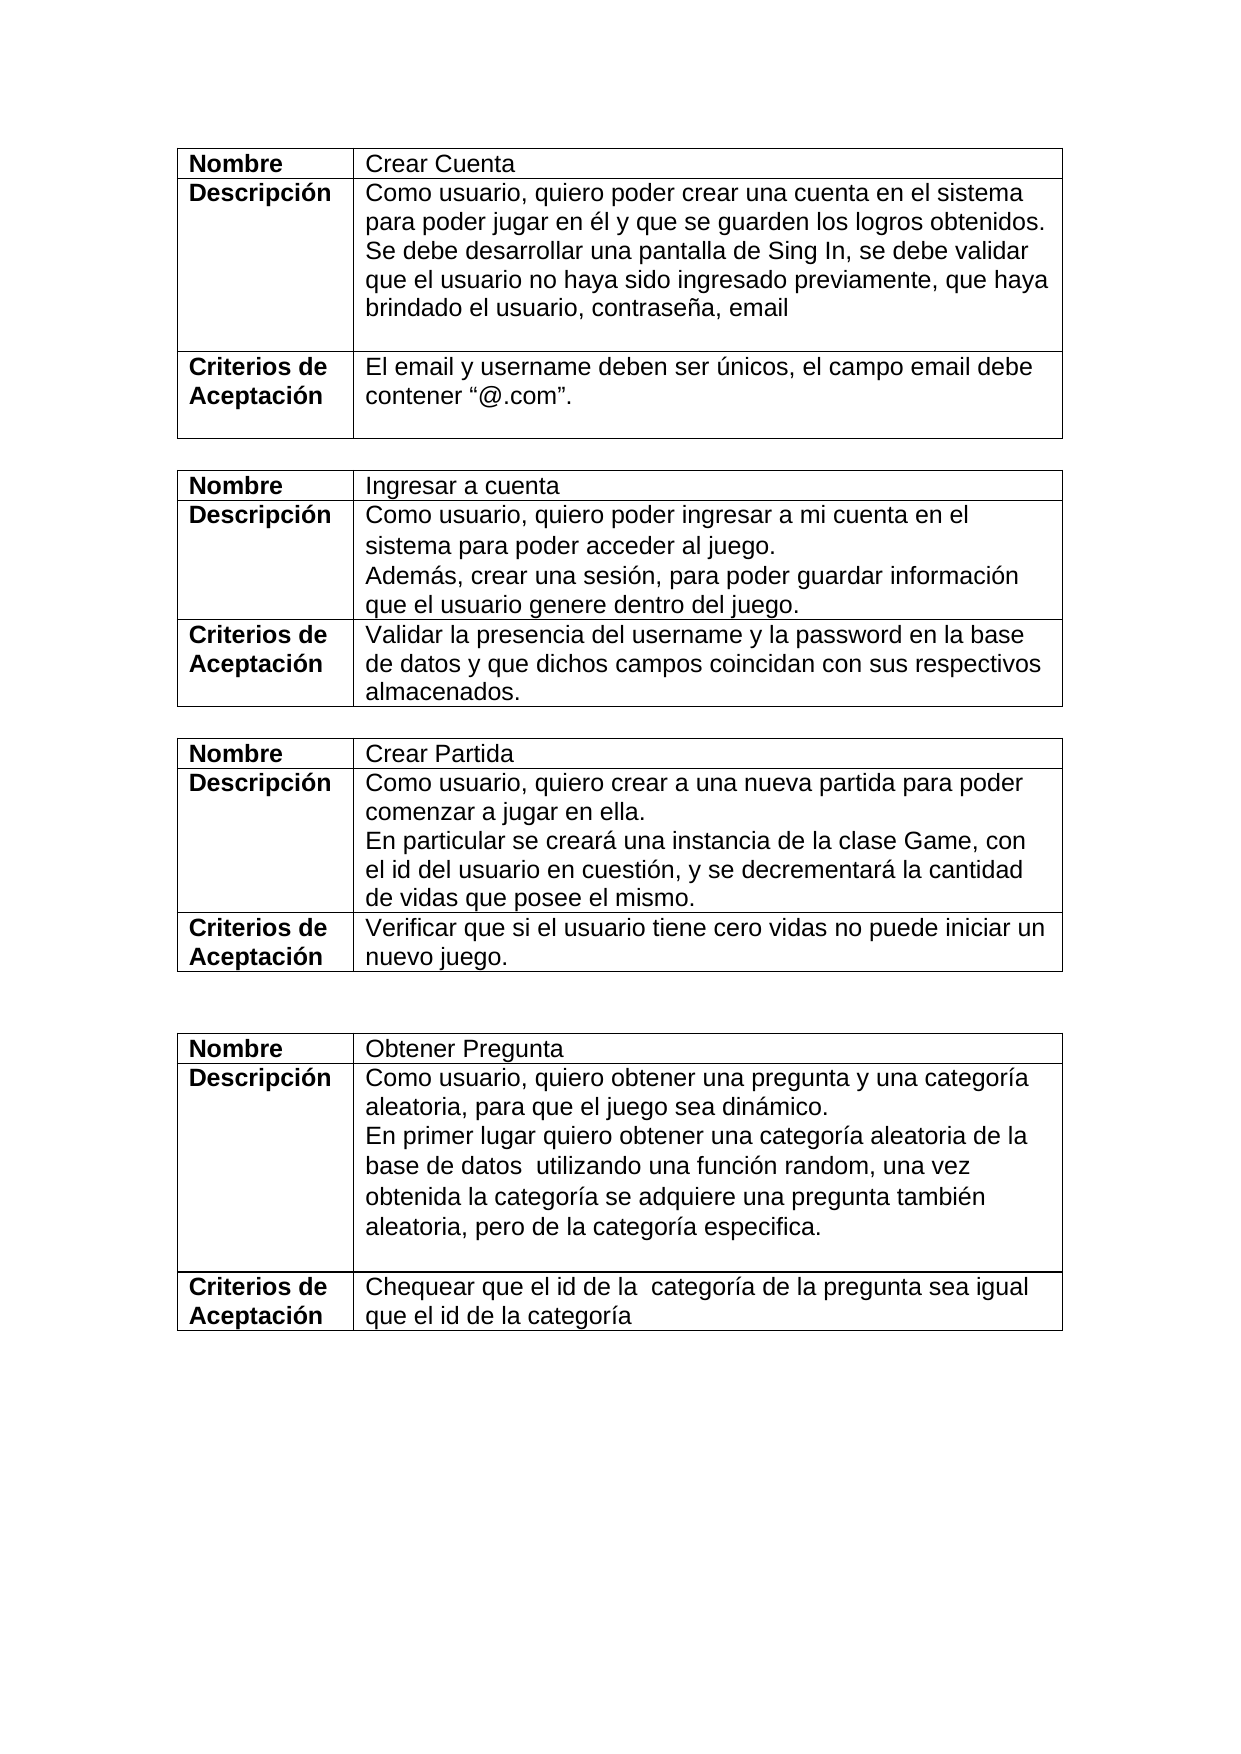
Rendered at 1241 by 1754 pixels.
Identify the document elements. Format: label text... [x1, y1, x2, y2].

table_cell Descripción [178, 501, 353, 619]
table_header Nombre [178, 739, 353, 767]
table_cell Criterios de Aceptación [178, 913, 353, 971]
table_cell Como usuario, quiero obtener una pregunta y una categoría aleatoria, para que el juego sea dinámico. En primer lugar quiero obtener una categoría aleatoria de la base de datos utilizando una función random, una vez obtenida la categoría se adquiere una pregunta también aleatoria, pero de la categoría especifica. [354, 1064, 1062, 1271]
table_cell Chequear que el id de la categoría de la pregunta sea igual que el id de la categoría [354, 1273, 1062, 1330]
table_header Nombre [178, 471, 353, 499]
table_header Crear Cuenta [354, 149, 1062, 177]
table_cell Validar la presencia del username y la password en la base de datos y que dichos campos coincidan con sus respectivos almacenados. [354, 620, 1062, 706]
table_cell Criterios de Aceptación [178, 352, 353, 438]
table_header Obtener Pregunta [354, 1034, 1062, 1062]
table_header Nombre [178, 149, 353, 177]
table_header Crear Partida [354, 739, 1062, 767]
table_cell Como usuario, quiero poder ingresar a mi cuenta en el sistema para poder acceder al juego. Además, crear una sesión, para poder guardar información que el usuario genere dentro del juego. [354, 501, 1062, 619]
table_cell Descripción [178, 1064, 353, 1271]
table_cell El email y username deben ser únicos, el campo email debe contener “@.com”. [354, 352, 1062, 438]
table_cell Descripción [178, 769, 353, 912]
table_cell Como usuario, quiero crear a una nueva partida para poder comenzar a jugar en ella. En particular se creará una instancia de la clase Game, con el id del usuario en cuestión, y se decrementará la cantidad de vidas que posee el mismo. [354, 769, 1062, 912]
table_header Ingresar a cuenta [354, 471, 1062, 499]
table_cell Criterios de Aceptación [178, 620, 353, 706]
table_cell Como usuario, quiero poder crear una cuenta en el sistema para poder jugar en él y que se guarden los logros obtenidos. Se debe desarrollar una pantalla de Sing In, se debe validar que el usuario no haya sido ingresado previamente, que haya brindado el usuario, contraseña, email [354, 179, 1062, 351]
table_cell Verificar que si el usuario tiene cero vidas no puede iniciar un nuevo juego. [354, 913, 1062, 971]
table_cell Descripción [178, 179, 353, 351]
table_cell Criterios de Aceptación [178, 1273, 353, 1330]
table_header Nombre [178, 1034, 353, 1062]
